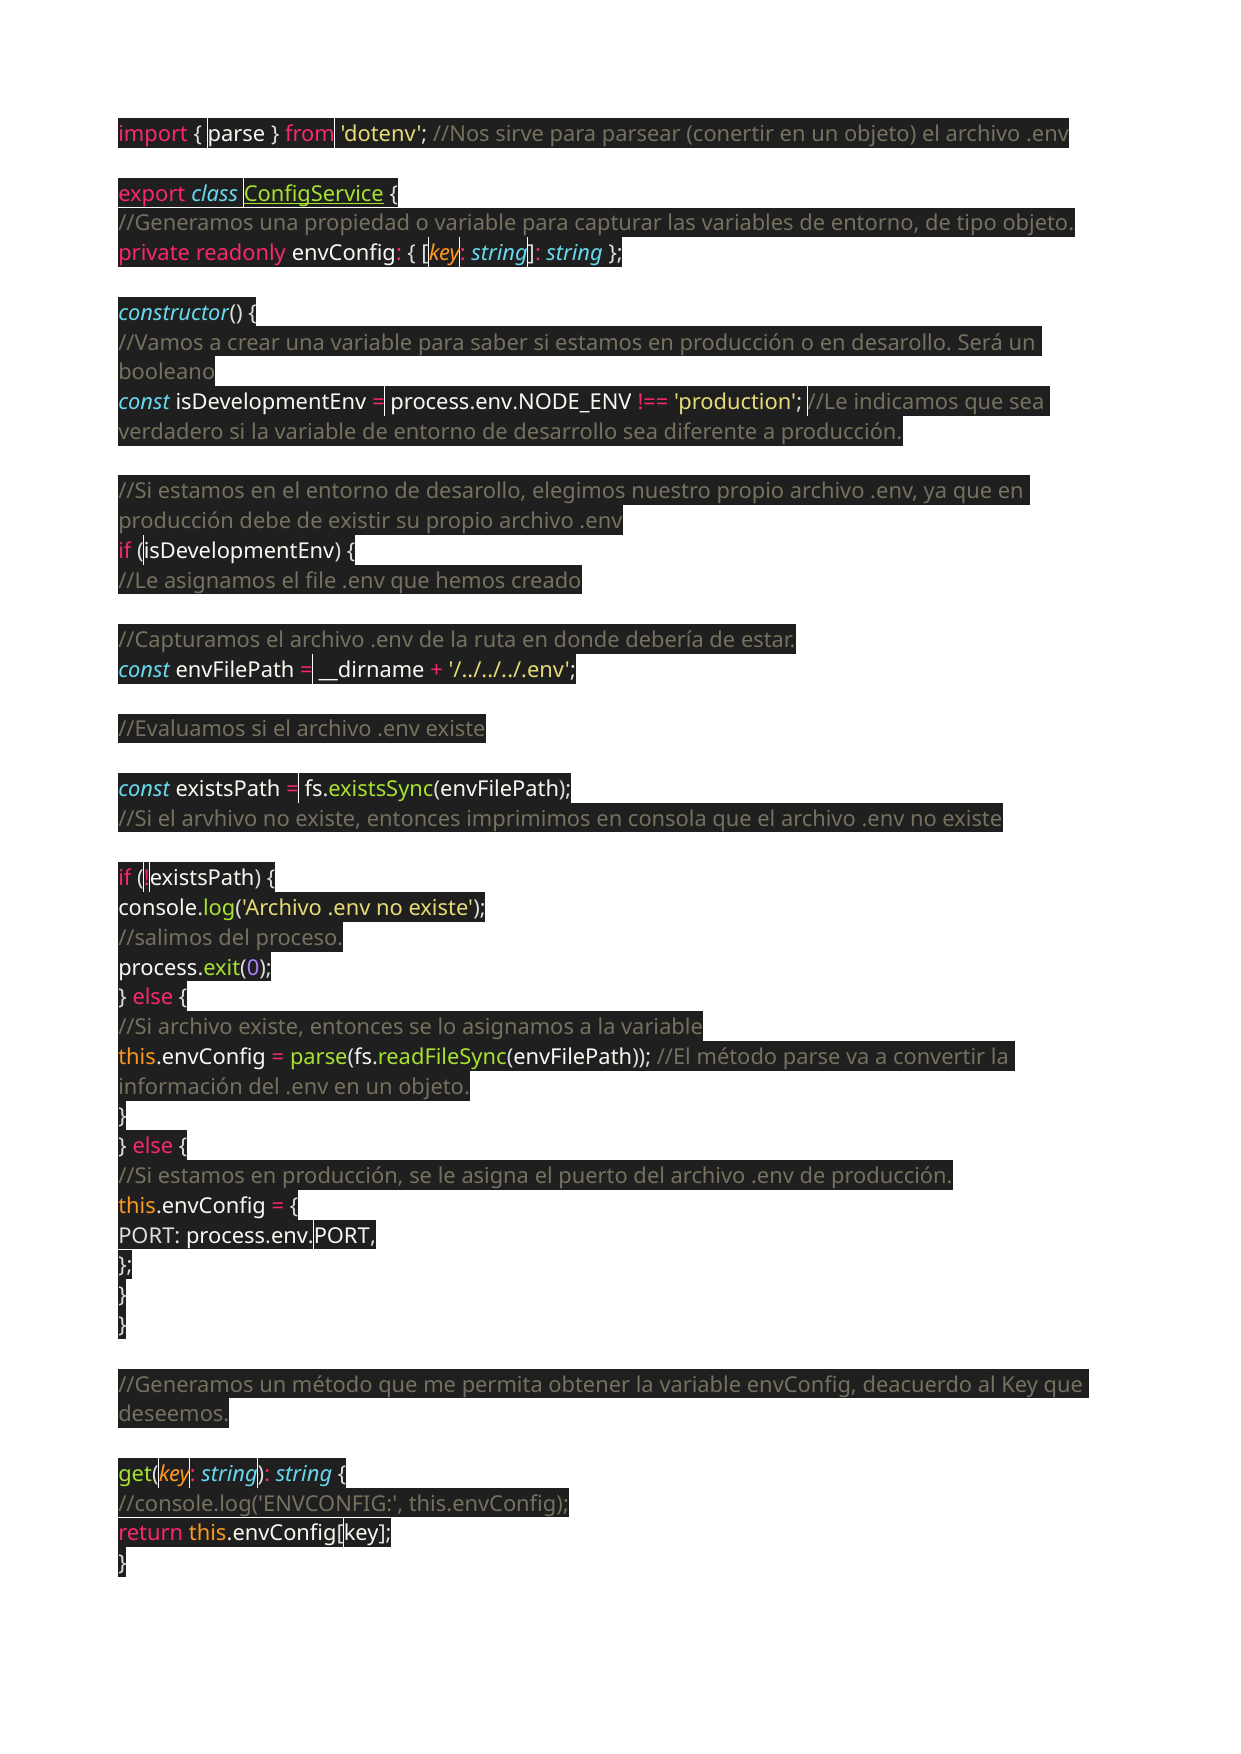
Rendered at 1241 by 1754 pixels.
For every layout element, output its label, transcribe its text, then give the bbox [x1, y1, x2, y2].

text //Generamos una propiedad o variable para capturar las variables de entorno, de tipo objeto. [118, 207, 1122, 237]
text //Si el arvhivo no existe, entonces imprimimos en consola que el archivo .env no existe [118, 803, 1122, 832]
text //console.log('ENVCONFIG:', this.envConfig); [118, 1488, 1122, 1517]
text const existsPath = fs.existsSync(envFilePath); [118, 773, 1122, 803]
text export class ConfigService { [118, 178, 1122, 207]
text //salimos del proceso. [118, 922, 1122, 952]
text get(key: string): string { [118, 1458, 1122, 1488]
text } else { [118, 1130, 1122, 1160]
text const envFilePath = __dirname + '/../../../.env'; [118, 654, 1122, 684]
text //Le asignamos el file .env que hemos creado [118, 565, 1122, 594]
text } [118, 1101, 1122, 1130]
text PORT: process.env.PORT, [118, 1220, 1122, 1249]
text import { parse } from 'dotenv'; //Nos sirve para parsear (conertir en un objeto) el archivo .env [118, 118, 1122, 148]
text return this.envConfig[key]; [118, 1517, 1122, 1547]
text private readonly envConfig: { [key: string]: string }; [118, 237, 1122, 267]
text } else { [118, 981, 1122, 1011]
text console.log('Archivo .env no existe'); [118, 892, 1122, 922]
text if (isDevelopmentEnv) { [118, 535, 1122, 565]
text }; [118, 1249, 1122, 1279]
text process.exit(0); [118, 952, 1122, 981]
text this.envConfig = { [118, 1190, 1122, 1220]
text const isDevelopmentEnv = process.env.NODE_ENV !== 'production'; //Le indicamos que sea verdadero si la variable de entorno de desarrollo sea diferente a producción. [118, 386, 1122, 446]
text } [118, 1279, 1122, 1309]
text } [118, 1309, 1122, 1339]
text //Si estamos en el entorno de desarollo, elegimos nuestro propio archivo .env, ya que en producción debe de existir su propio archivo .env [118, 475, 1122, 535]
text } [118, 1547, 1122, 1577]
text //Capturamos el archivo .env de la ruta en donde debería de estar. [118, 624, 1122, 654]
text //Generamos un método que me permita obtener la variable envConfig, deacuerdo al Key que deseemos. [118, 1368, 1122, 1428]
text if (!existsPath) { [118, 862, 1122, 892]
text //Evaluamos si el archivo .env existe [118, 713, 1122, 743]
text //Si estamos en producción, se le asigna el puerto del archivo .env de producción. [118, 1160, 1122, 1190]
text constructor() { [118, 297, 1122, 326]
text this.envConfig = parse(fs.readFileSync(envFilePath)); //El método parse va a convertir la información del .env en un objeto. [118, 1041, 1122, 1101]
text //Vamos a crear una variable para saber si estamos en producción o en desarollo. Será un booleano [118, 326, 1122, 386]
text //Si archivo existe, entonces se lo asignamos a la variable [118, 1011, 1122, 1041]
